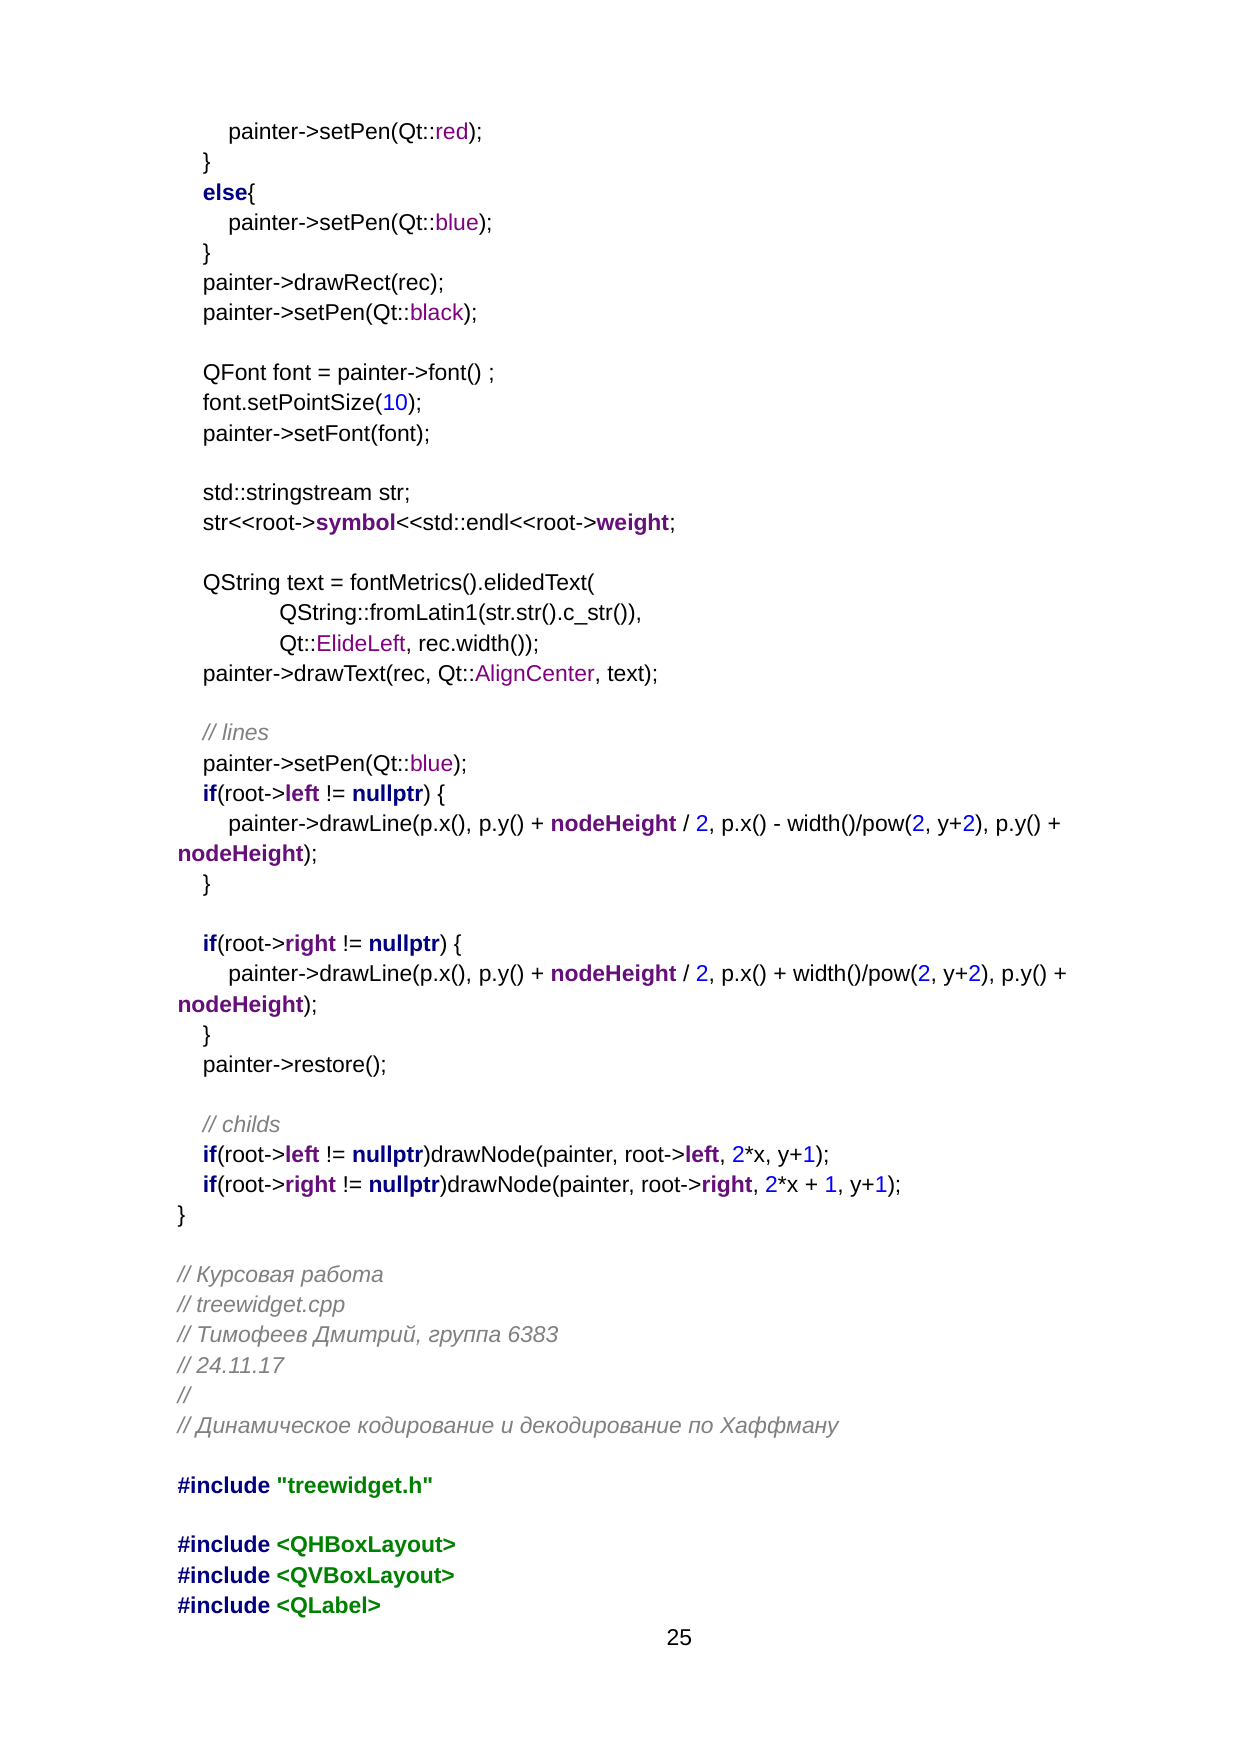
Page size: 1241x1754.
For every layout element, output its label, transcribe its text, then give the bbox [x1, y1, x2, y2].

text else{ [177, 178, 1181, 205]
text } [177, 148, 1181, 175]
text // treewidget.cpp [177, 1291, 1181, 1317]
text // childs [177, 1111, 1181, 1137]
text painter->setPen(Qt::blue); [177, 749, 1181, 776]
text std::stringstream str; [177, 479, 1181, 506]
text if(root->right != nullptr)drawNode(painter, root->right, 2*x + 1, y+1); [177, 1171, 1181, 1197]
text if(root->left != nullptr)drawNode(painter, root->left, 2*x, y+1); [177, 1141, 1181, 1167]
text painter->drawRect(rec); [177, 269, 1181, 296]
text } [177, 239, 1181, 265]
text } [177, 870, 1181, 897]
text #include "treewidget.h" [177, 1472, 1181, 1498]
text painter->drawLine(p.x(), p.y() + nodeHeight / 2, p.x() - width()/pow(2, y+2), p.y() + nodeHeight); [177, 810, 1181, 867]
text // Тимофеев Дмитрий, группа 6383 [177, 1321, 1181, 1348]
text font.setPointSize(10); [177, 389, 1181, 416]
text } [177, 1021, 1181, 1047]
text painter->setPen(Qt::red); [177, 118, 1181, 144]
text QString::fromLatin1(str.str().c_str()), [177, 599, 1181, 626]
text // lines [177, 719, 1181, 746]
text painter->setPen(Qt::blue); [177, 209, 1181, 235]
text // [177, 1382, 1181, 1408]
text if(root->left != nullptr) { [177, 780, 1181, 806]
text Qt::ElideLeft, rec.width()); [177, 629, 1181, 656]
text // Курсовая работа [177, 1261, 1181, 1287]
text #include <QVBoxLayout> [177, 1562, 1181, 1588]
text QString text = fontMetrics().elidedText( [177, 569, 1181, 595]
text painter->drawLine(p.x(), p.y() + nodeHeight / 2, p.x() + width()/pow(2, y+2), p.y() + nodeHeight); [177, 960, 1181, 1017]
text painter->restore(); [177, 1051, 1181, 1077]
text } [177, 1201, 1181, 1228]
text // Динамическое кодирование и декодирование по Хаффману [177, 1412, 1181, 1438]
text str<<root->symbol<<std::endl<<root->weight; [177, 509, 1181, 536]
text #include <QHBoxLayout> [177, 1531, 1181, 1558]
text #include <QLabel> [177, 1592, 1181, 1618]
text painter->setFont(font); [177, 419, 1181, 446]
text QFont font = painter->font() ; [177, 359, 1181, 385]
text // 24.11.17 [177, 1352, 1181, 1378]
text painter->setPen(Qt::black); [177, 299, 1181, 326]
text if(root->right != nullptr) { [177, 930, 1181, 956]
text painter->drawText(rec, Qt::AlignCenter, text); [177, 660, 1181, 686]
